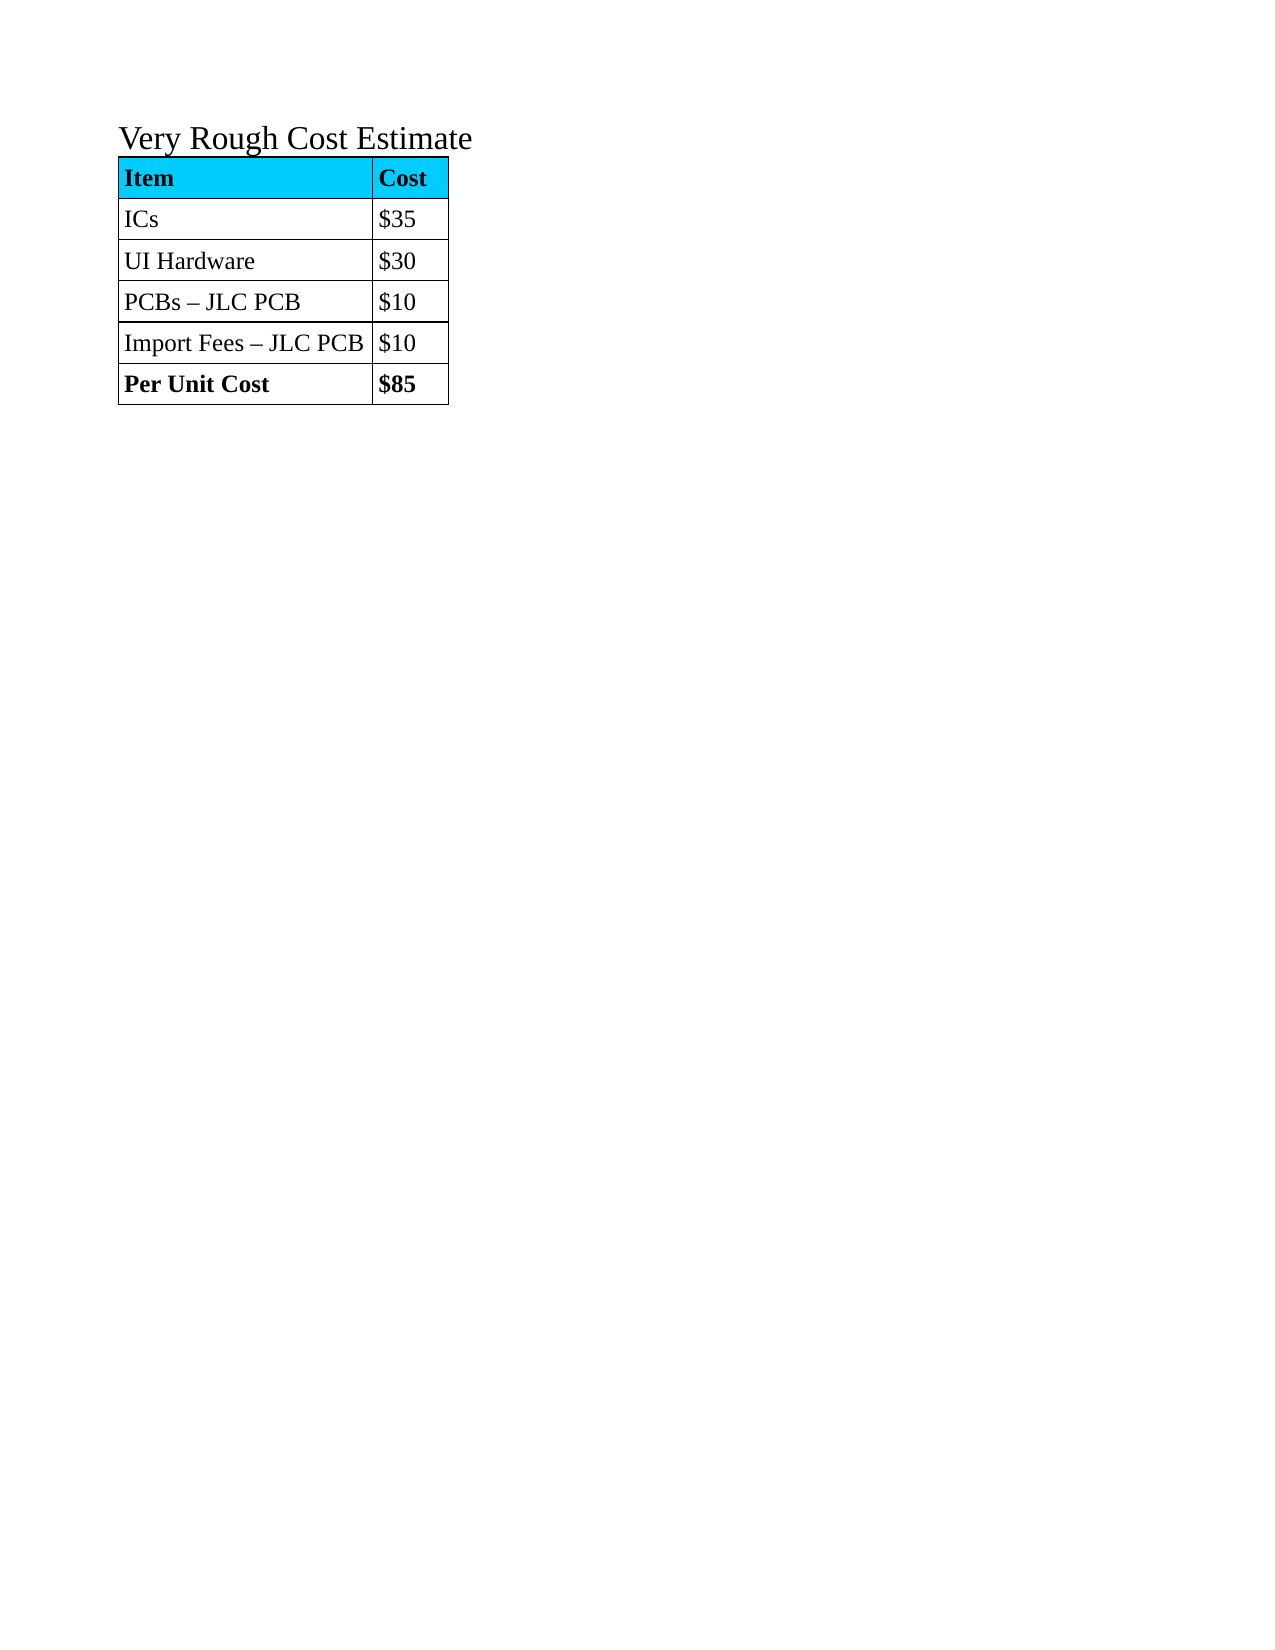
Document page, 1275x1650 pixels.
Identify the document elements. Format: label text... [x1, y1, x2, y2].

table_cell Per Unit Cost [119, 364, 372, 404]
table_cell PCBs – JLC PCB [119, 281, 372, 321]
text Very Rough Cost Estimate [118, 118, 1157, 156]
table_cell $10 [373, 323, 448, 363]
table_header Item [119, 158, 372, 198]
table_cell $35 [373, 199, 448, 239]
table_cell UI Hardware [119, 240, 372, 280]
table_cell $10 [373, 281, 448, 321]
table_cell $85 [373, 364, 448, 404]
table_cell ICs [119, 199, 372, 239]
table_cell Import Fees – JLC PCB [119, 323, 372, 363]
table_cell $30 [373, 240, 448, 280]
table_header Cost [373, 158, 448, 198]
